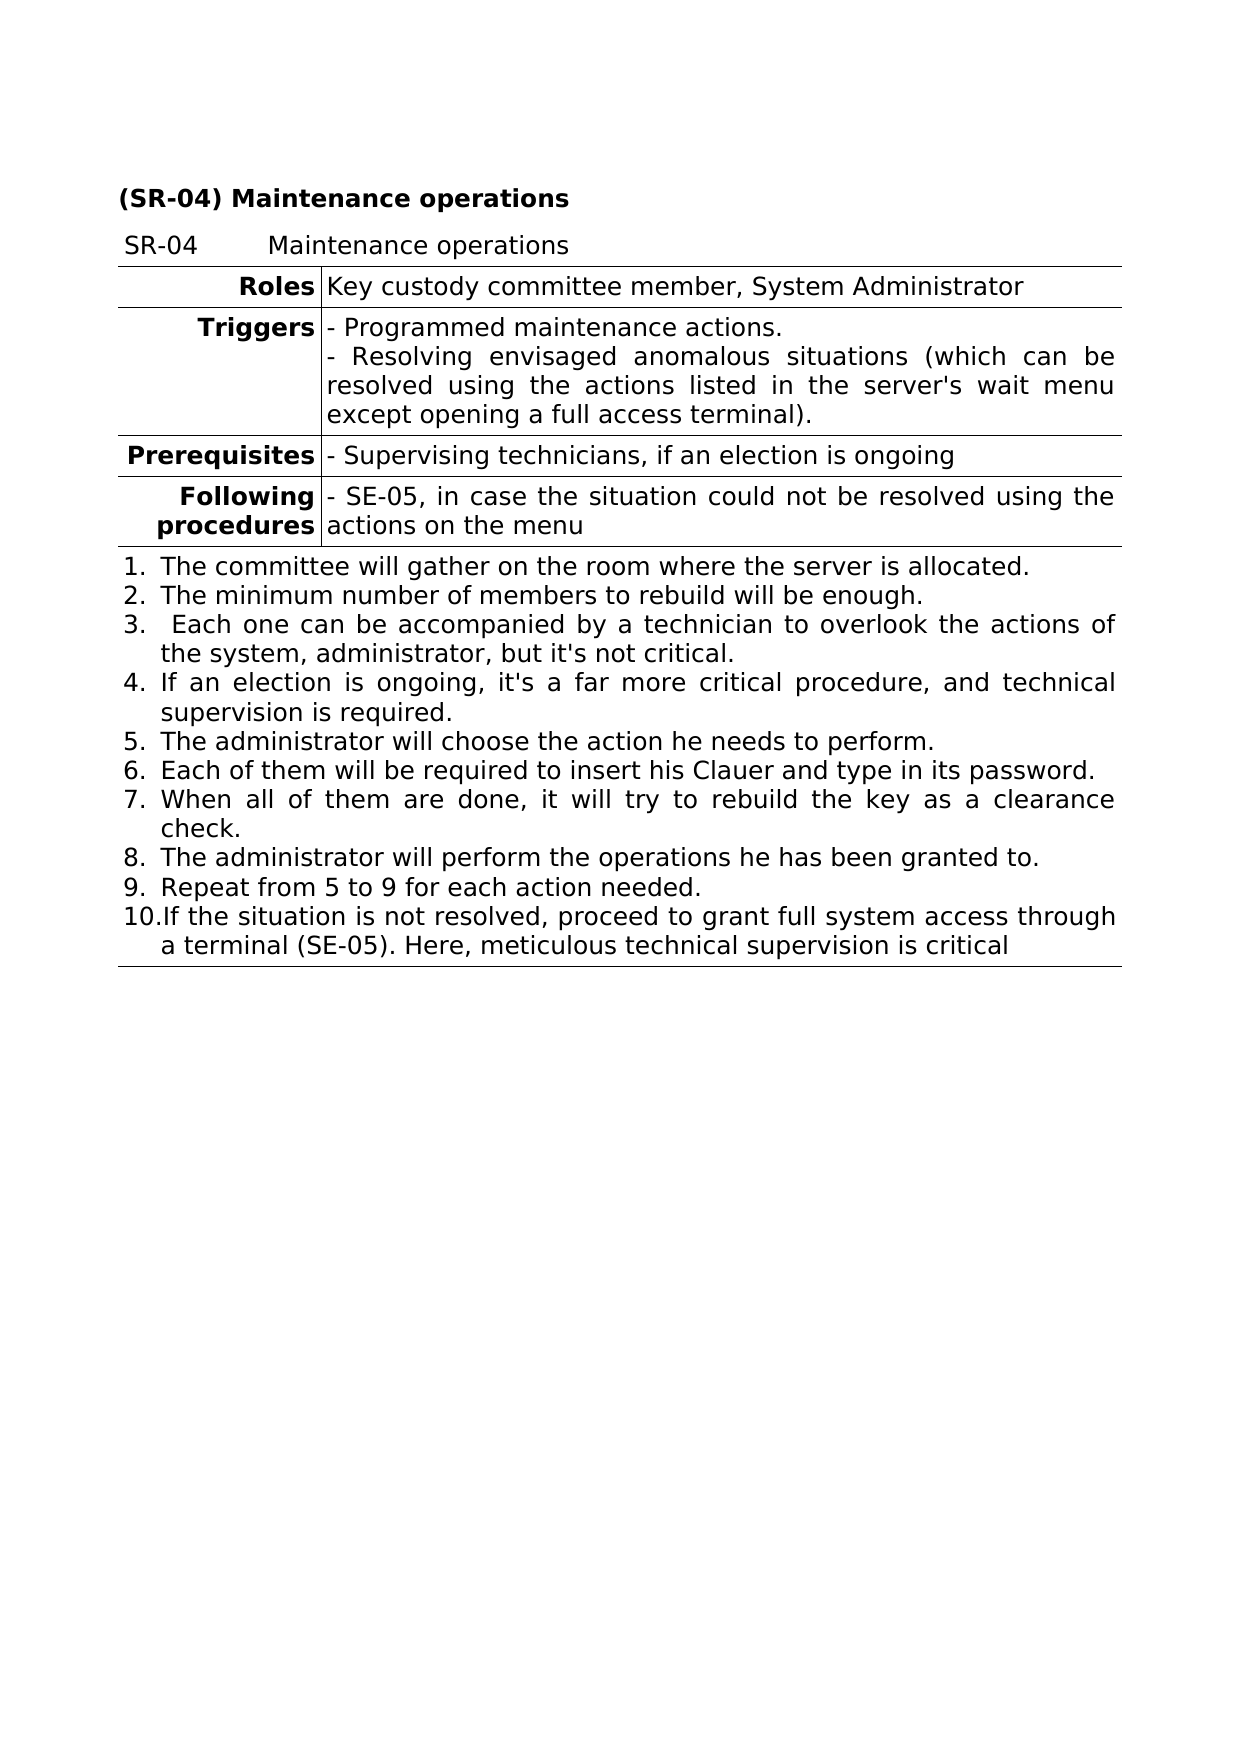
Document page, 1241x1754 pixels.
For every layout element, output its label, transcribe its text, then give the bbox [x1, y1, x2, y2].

subtitle (SR-04) Maintenance operations [118, 184, 1122, 213]
table_cell The committee will gather on the room where the server is allocated. The minimum number of members to rebuild will be enough. Each one can be accompanied by a technician to overlook the actions of the system, administrator, but it's not critical. If an election is ongoing, it's a far more critical procedure, and technical supervision is required. The administrator will choose the action he needs to perform. Each of them will be required to insert his Clauer and type in its password. When all of them are done, it will try to rebuild the key as a clearance check. The administrator will perform the operations he has been granted to. Repeat from 5 to 9 for each action needed. If the situation is not resolved, proceed to grant full system access through a terminal (SE-05). Here, meticulous technical supervision is critical [118, 547, 1122, 966]
table_cell Key custody committee member, System Administrator [322, 267, 1122, 307]
table_header SR-04 [118, 226, 262, 266]
table_cell - Supervising technicians, if an election is ongoing [322, 436, 1122, 476]
table_cell Prerequisites [118, 436, 321, 476]
table_cell - SE-05, in case the situation could not be resolved using the actions on the menu [322, 477, 1122, 546]
table_header Maintenance operations [262, 226, 1122, 266]
table_cell Triggers [118, 308, 321, 435]
table_cell - Programmed maintenance actions. - Resolving envisaged anomalous situations (which can be resolved using the actions listed in the server's wait menu except opening a full access terminal). [322, 308, 1122, 435]
table_cell Roles [118, 267, 321, 307]
table_cell Following procedures [118, 477, 321, 546]
